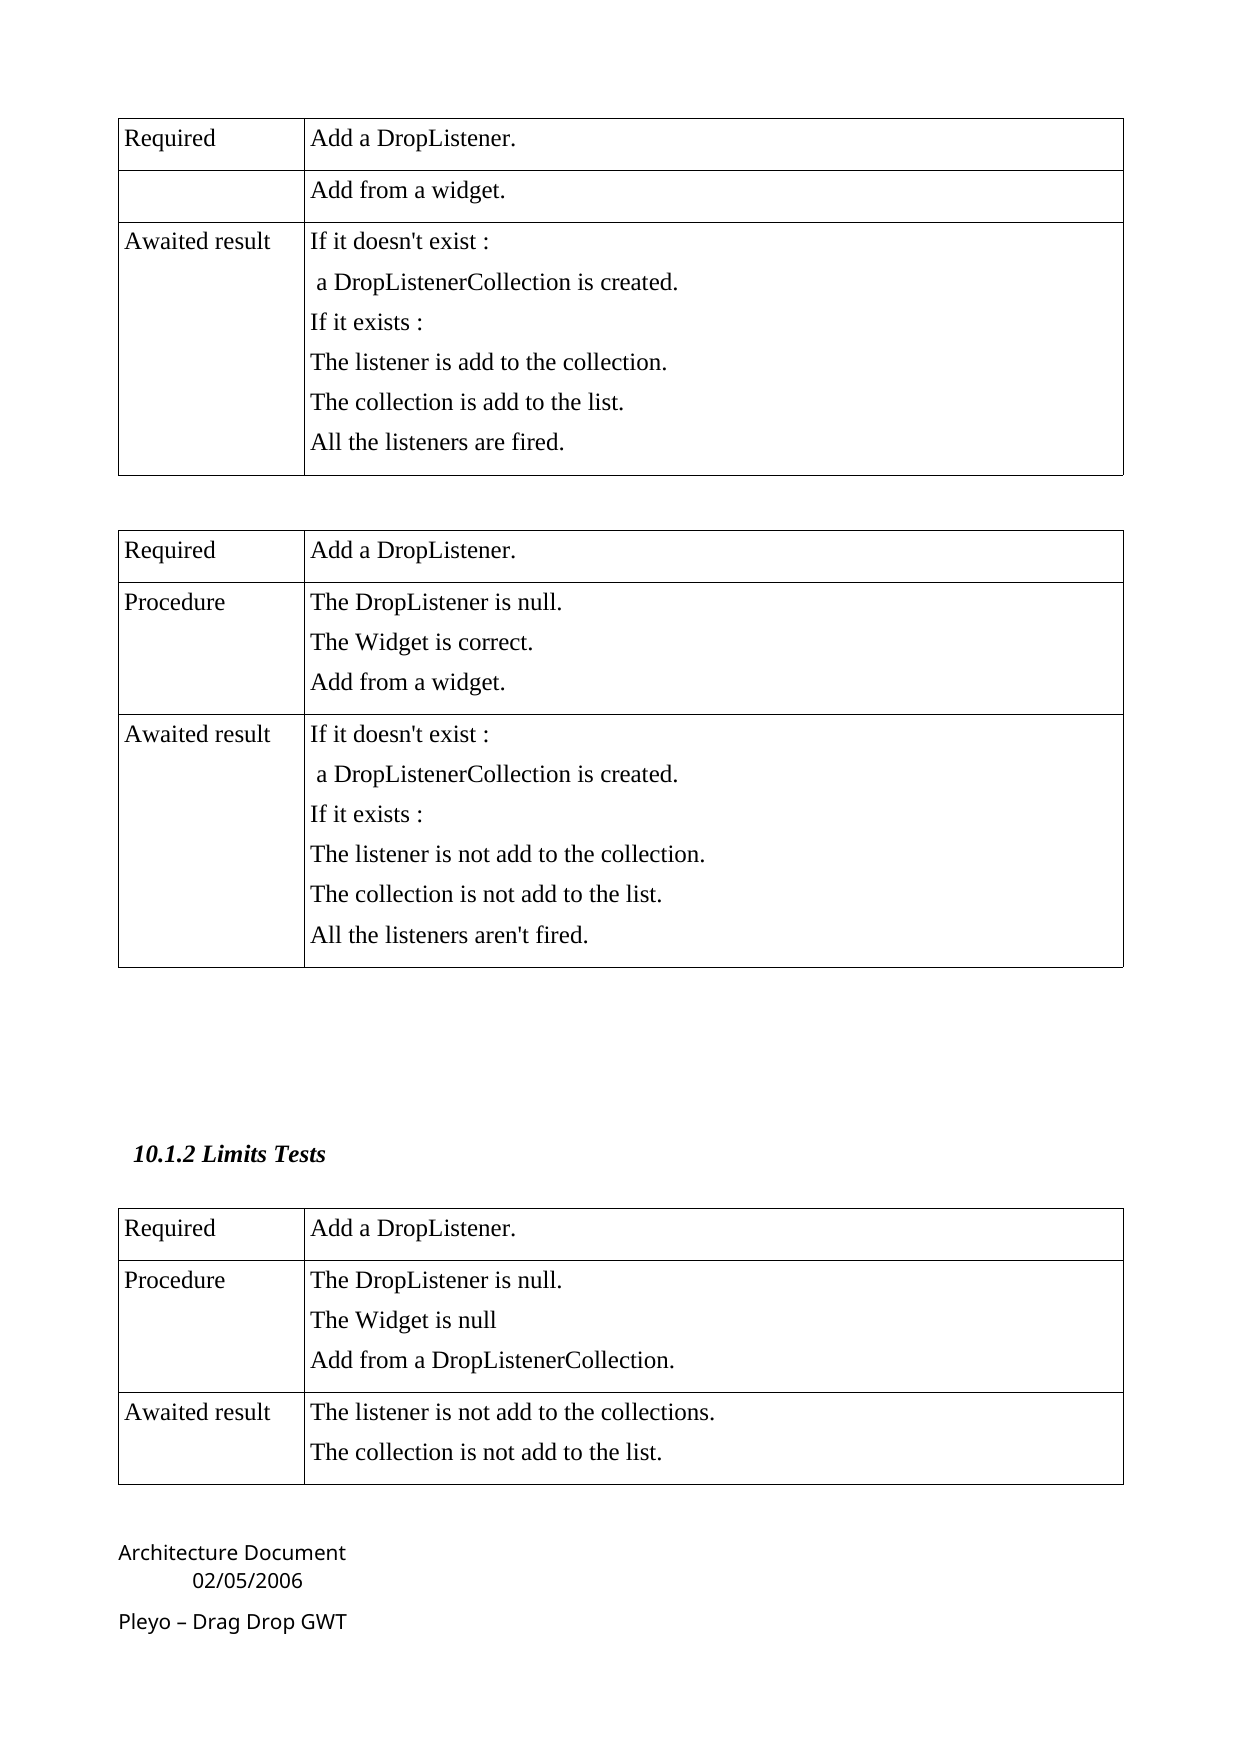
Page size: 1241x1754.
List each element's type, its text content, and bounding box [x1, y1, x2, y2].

table_cell Awaited result [119, 223, 304, 474]
table_cell If it doesn't exist : a DropListenerCollection is created. If it exists : The listener is add to the collection. The collection is add to the list. All the listeners are fired. [305, 223, 1123, 474]
table_header Add a DropListener. [305, 531, 1123, 582]
table_header Add a DropListener. [305, 119, 1123, 170]
table_cell Procedure [119, 1261, 304, 1392]
table_cell Awaited result [119, 715, 304, 967]
table_cell The listener is not add to the collections. The collection is not add to the list. [305, 1393, 1123, 1484]
table_header Required [119, 1209, 304, 1260]
subtitle 10.1.2 Limits Tests [133, 1140, 1122, 1168]
table_cell Awaited result [119, 1393, 304, 1484]
table_cell Add from a widget. [305, 171, 1123, 222]
table_header Required [119, 531, 304, 582]
table_cell The DropListener is null. The Widget is null Add from a DropListenerCollection. [305, 1261, 1123, 1392]
table_cell Procedure [119, 583, 304, 714]
table_cell The DropListener is null. The Widget is correct. Add from a widget. [305, 583, 1123, 714]
table_cell [119, 171, 304, 222]
table_cell If it doesn't exist : a DropListenerCollection is created. If it exists : The listener is not add to the collection. The collection is not add to the list. All the listeners aren't fired. [305, 715, 1123, 967]
table_header Required [119, 119, 304, 170]
table_header Add a DropListener. [305, 1209, 1123, 1260]
